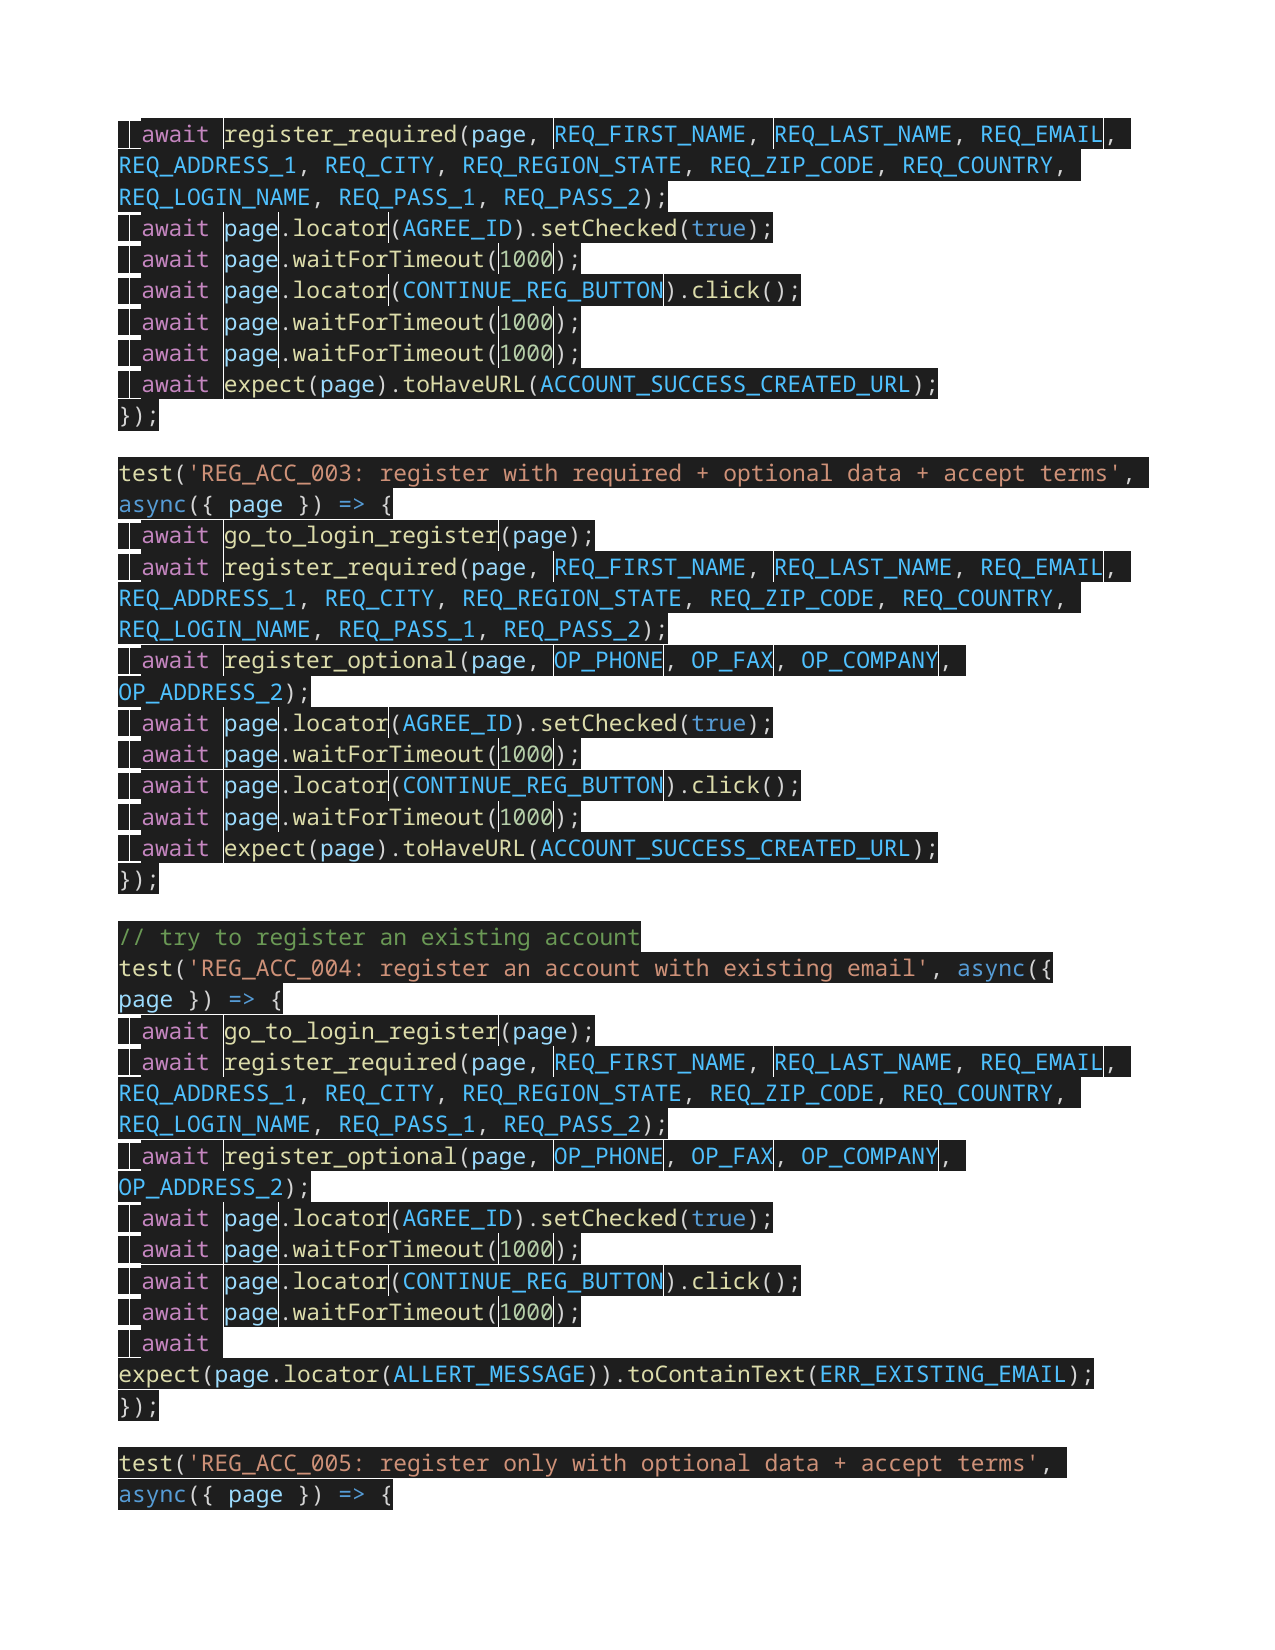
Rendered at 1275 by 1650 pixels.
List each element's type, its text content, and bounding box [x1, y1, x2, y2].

text await go_to_login_register(page); [118, 519, 1157, 551]
text // try to register an existing account [118, 921, 1157, 952]
text }); [118, 1389, 1157, 1421]
text await page.locator(AGREE_ID).setChecked(true); [118, 1202, 1157, 1233]
text await page.locator(AGREE_ID).setChecked(true); [118, 707, 1157, 738]
text test('REG_ACC_005: register only with optional data + accept terms', async({ page }) => { [118, 1447, 1157, 1510]
text await expect(page).toHaveURL(ACCOUNT_SUCCESS_CREATED_URL); [118, 368, 1157, 399]
text }); [118, 399, 1157, 431]
text await register_required(page, REQ_FIRST_NAME, REQ_LAST_NAME, REQ_EMAIL, REQ_ADDRESS_1, REQ_CITY, REQ_REGION_STATE, REQ_ZIP_CODE, REQ_COUNTRY, REQ_LOGIN_NAME, REQ_PASS_1, REQ_PASS_2); [118, 1046, 1157, 1139]
text await register_optional(page, OP_PHONE, OP_FAX, OP_COMPANY, OP_ADDRESS_2); [118, 1139, 1157, 1202]
text await register_optional(page, OP_PHONE, OP_FAX, OP_COMPANY, OP_ADDRESS_2); [118, 644, 1157, 707]
text await page.locator(CONTINUE_REG_BUTTON).click(); [118, 1264, 1157, 1296]
text await page.waitForTimeout(1000); [118, 801, 1157, 832]
text await page.locator(AGREE_ID).setChecked(true); [118, 212, 1157, 243]
text await page.waitForTimeout(1000); [118, 738, 1157, 769]
text await go_to_login_register(page); [118, 1014, 1157, 1046]
text await page.locator(CONTINUE_REG_BUTTON).click(); [118, 769, 1157, 801]
text test('REG_ACC_003: register with required + optional data + accept terms', async({ page }) => { [118, 457, 1157, 519]
text await register_required(page, REQ_FIRST_NAME, REQ_LAST_NAME, REQ_EMAIL, REQ_ADDRESS_1, REQ_CITY, REQ_REGION_STATE, REQ_ZIP_CODE, REQ_COUNTRY, REQ_LOGIN_NAME, REQ_PASS_1, REQ_PASS_2); [118, 551, 1157, 644]
text await page.waitForTimeout(1000); [118, 1296, 1157, 1327]
text test('REG_ACC_004: register an account with existing email', async({ page }) => { [118, 952, 1157, 1014]
text await page.locator(CONTINUE_REG_BUTTON).click(); [118, 274, 1157, 306]
text await page.waitForTimeout(1000); [118, 337, 1157, 368]
text await register_required(page, REQ_FIRST_NAME, REQ_LAST_NAME, REQ_EMAIL, REQ_ADDRESS_1, REQ_CITY, REQ_REGION_STATE, REQ_ZIP_CODE, REQ_COUNTRY, REQ_LOGIN_NAME, REQ_PASS_1, REQ_PASS_2); [118, 118, 1157, 212]
text await page.waitForTimeout(1000); [118, 243, 1157, 274]
text await page.waitForTimeout(1000); [118, 306, 1157, 337]
text await page.waitForTimeout(1000); [118, 1233, 1157, 1264]
text await expect(page).toHaveURL(ACCOUNT_SUCCESS_CREATED_URL); [118, 832, 1157, 863]
text await expect(page.locator(ALLERT_MESSAGE)).toContainText(ERR_EXISTING_EMAIL); [118, 1327, 1157, 1389]
text }); [118, 863, 1157, 894]
